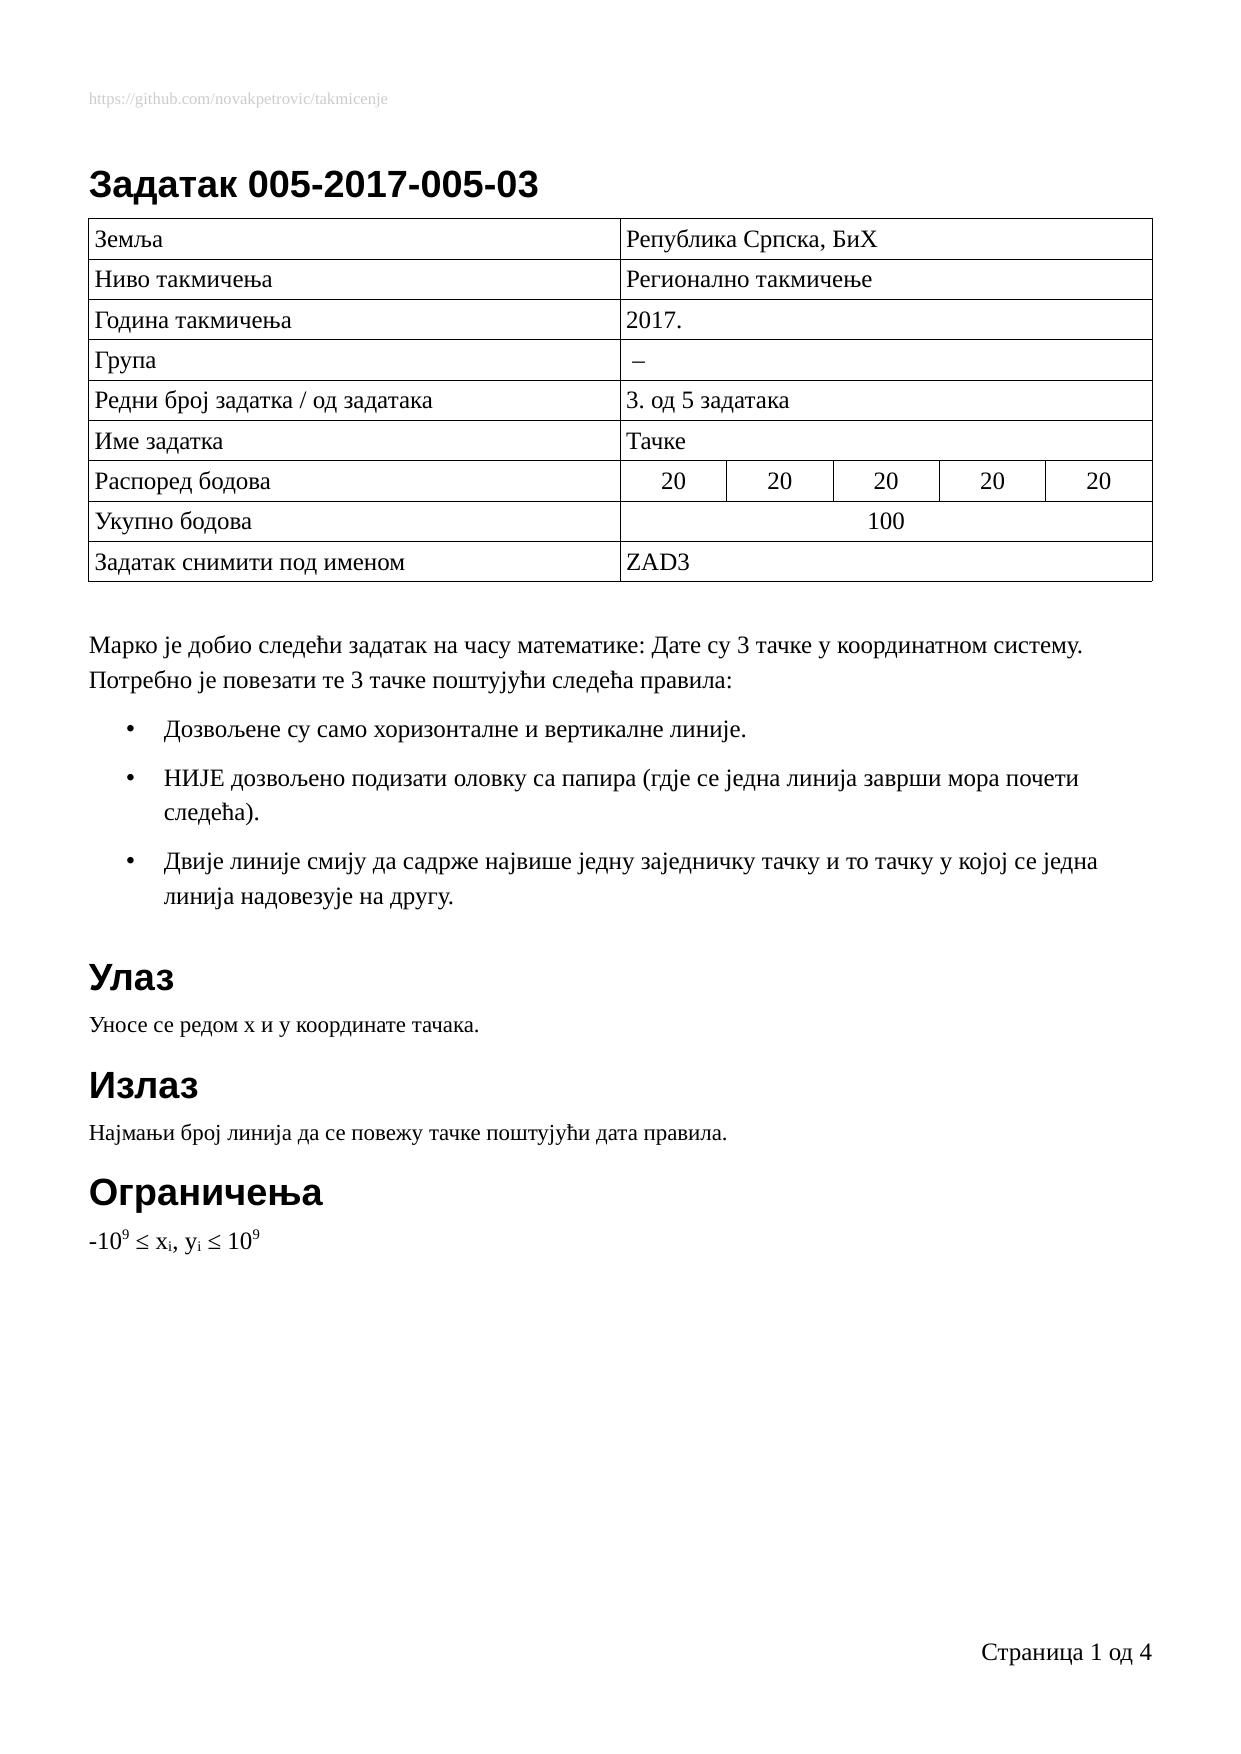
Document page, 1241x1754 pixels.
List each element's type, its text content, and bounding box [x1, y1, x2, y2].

table_cell Задатак снимити под именом [89, 542, 620, 581]
list Двије линије смију да садрже највише једну заједничку тачку и то тачку у којој се једна линија надовезује на другу. [126, 846, 1152, 910]
text -109 ≤ xi, yi ≤ 109 [88, 1226, 1152, 1255]
list Дозвољене су само хоризонталне и вертикалне линије. [126, 714, 1152, 743]
table_cell Укупно бодова [89, 502, 620, 541]
subtitle Задатак 005-2017-005-03 [88, 162, 1152, 206]
table_cell 20 [621, 461, 726, 501]
table_cell Година такмичења [89, 300, 620, 339]
table_cell Ниво такмичења [89, 260, 620, 299]
text Најмањи број линија да се повежу тачке поштујући дата правила. [88, 1119, 1152, 1145]
table_cell – [621, 340, 1152, 379]
subtitle Ограничења [88, 1170, 1152, 1214]
table_cell 2017. [621, 300, 1152, 339]
table_cell 20 [940, 461, 1045, 501]
subtitle Излаз [88, 1062, 1152, 1106]
table_cell Редни број задатка / од задатака [89, 381, 620, 420]
subtitle Улаз [88, 955, 1152, 999]
text Марко је добио следећи задатак на часу математике: Дате су 3 тачке у координатном систему. Потребно је повезати те 3 тачке поштујући следећа правила: [88, 630, 1152, 693]
table_cell Група [89, 340, 620, 379]
table_cell 20 [727, 461, 833, 501]
table_cell 20 [1046, 461, 1152, 501]
table_cell Регионално такмичење [621, 260, 1152, 299]
list НИЈЕ дозвољено подизати оловку са папира (гдје се једна линија заврши мора почети следећа). [126, 763, 1152, 826]
table_header Република Српска, БиХ [621, 219, 1152, 259]
table_cell 3. од 5 задатака [621, 381, 1152, 420]
table_cell 20 [834, 461, 939, 501]
table_cell Тачке [621, 421, 1152, 460]
table_cell 100 [621, 502, 1152, 541]
table_header Земља [89, 219, 620, 259]
text Уносе се редом x и y координате тачака. [88, 1011, 1152, 1037]
table_cell ZAD3 [621, 542, 1152, 581]
table_cell Име задатка [89, 421, 620, 460]
table_cell Распоред бодова [89, 461, 620, 501]
